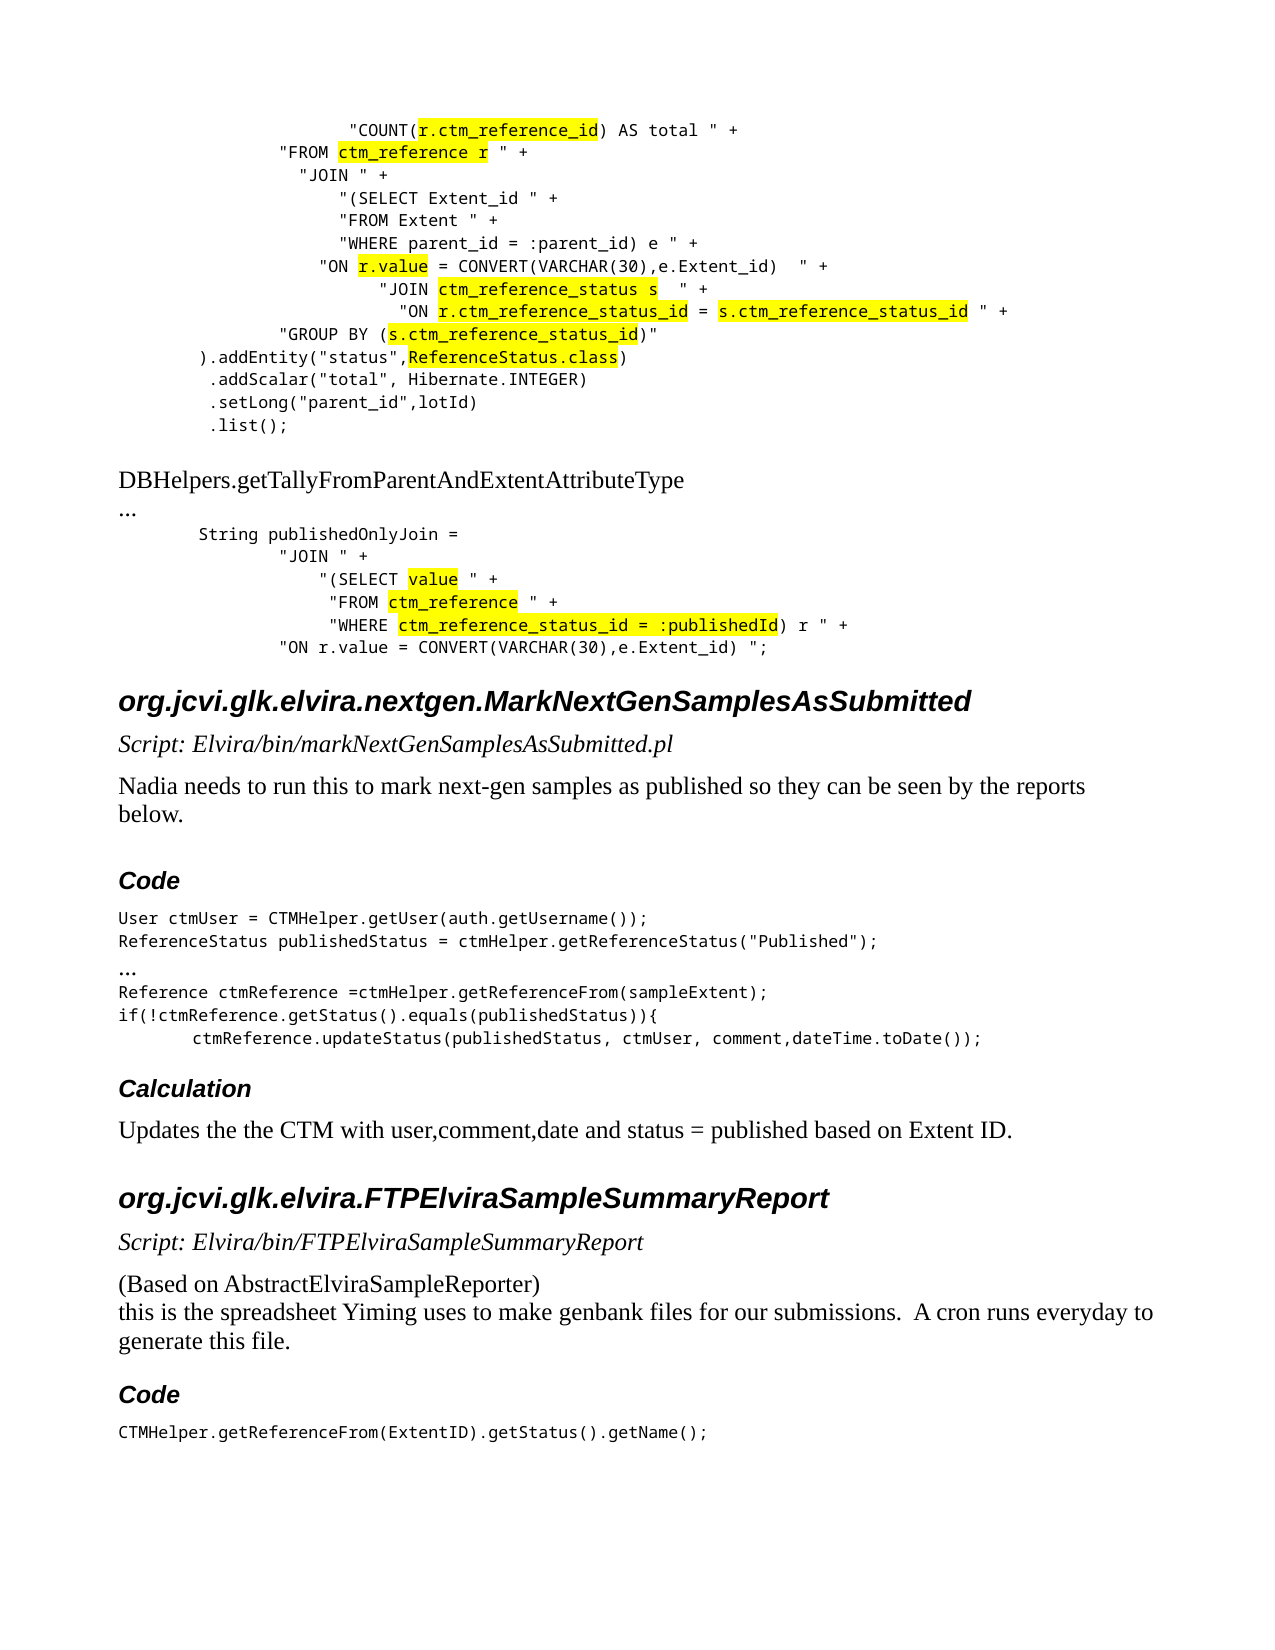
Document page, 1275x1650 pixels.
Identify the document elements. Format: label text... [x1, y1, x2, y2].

text ... [118, 493, 1157, 522]
text "ON r.value = CONVERT(VARCHAR(30),e.Extent_id) " + [118, 254, 1157, 277]
text .setLong("parent_id",lotId) [118, 391, 1157, 413]
text "WHERE parent_id = :parent_id) e " + [118, 232, 1157, 254]
text Updates the the CTM with user,comment,date and status = published based on Extent ID. [118, 1115, 1157, 1144]
text "JOIN " + [118, 545, 1157, 568]
text "FROM ctm_reference " + [118, 590, 1157, 613]
text if(!ctmReference.getStatus().equals(publishedStatus)){ [118, 1004, 1157, 1026]
text ... [118, 952, 1157, 981]
text "FROM ctm_reference r " + [118, 141, 1157, 163]
subtitle Calculation [118, 1074, 1157, 1103]
text DBHelpers.getTallyFromParentAndExtentAttributeType [118, 465, 1157, 493]
text "FROM Extent " + [118, 209, 1157, 232]
text Reference ctmReference =ctmHelper.getReferenceFrom(sampleExtent); [118, 981, 1157, 1004]
text Script: Elvira/bin/markNextGenSamplesAsSubmitted.pl [118, 729, 1157, 758]
subtitle Code [118, 866, 1157, 894]
text .list(); [118, 413, 1157, 436]
text Nadia needs to run this to mark next-gen samples as published so they can be seen by the reports below. [118, 771, 1157, 828]
text ).addEntity("status",ReferenceStatus.class) [118, 345, 1157, 368]
subtitle org.jcvi.glk.elvira.FTPElviraSampleSummaryReport [118, 1181, 1157, 1215]
text (Based on AbstractElviraSampleReporter) [118, 1269, 1157, 1297]
text "JOIN ctm_reference_status s " + [118, 277, 1157, 300]
text "GROUP BY (s.ctm_reference_status_id)" [118, 322, 1157, 345]
text "(SELECT value " + [118, 568, 1157, 590]
text "JOIN " + [118, 163, 1157, 186]
text "ON r.value = CONVERT(VARCHAR(30),e.Extent_id) "; [118, 636, 1157, 658]
text "WHERE ctm_reference_status_id = :publishedId) r " + [118, 613, 1157, 636]
text Script: Elvira/bin/FTPElviraSampleSummaryReport [118, 1227, 1157, 1256]
subtitle Code [118, 1380, 1157, 1408]
text "COUNT(r.ctm_reference_id) AS total " + [118, 118, 1157, 141]
text this is the spreadsheet Yiming uses to make genbank files for our submissions. A cron runs everyday to generate this file. [118, 1297, 1157, 1355]
text "(SELECT Extent_id " + [118, 186, 1157, 209]
text .addScalar("total", Hibernate.INTEGER) [118, 368, 1157, 391]
text ReferenceStatus publishedStatus = ctmHelper.getReferenceStatus("Published"); [118, 929, 1157, 952]
text User ctmUser = CTMHelper.getUser(auth.getUsername()); [118, 907, 1157, 929]
text CTMHelper.getReferenceFrom(ExtentID).getStatus().getName(); [118, 1421, 1157, 1444]
text String publishedOnlyJoin = [118, 522, 1157, 545]
subtitle org.jcvi.glk.elvira.nextgen.MarkNextGenSamplesAsSubmitted [118, 683, 1157, 717]
text "ON r.ctm_reference_status_id = s.ctm_reference_status_id " + [118, 300, 1157, 322]
text ctmReference.updateStatus(publishedStatus, ctmUser, comment,dateTime.toDate()); [118, 1026, 1157, 1049]
